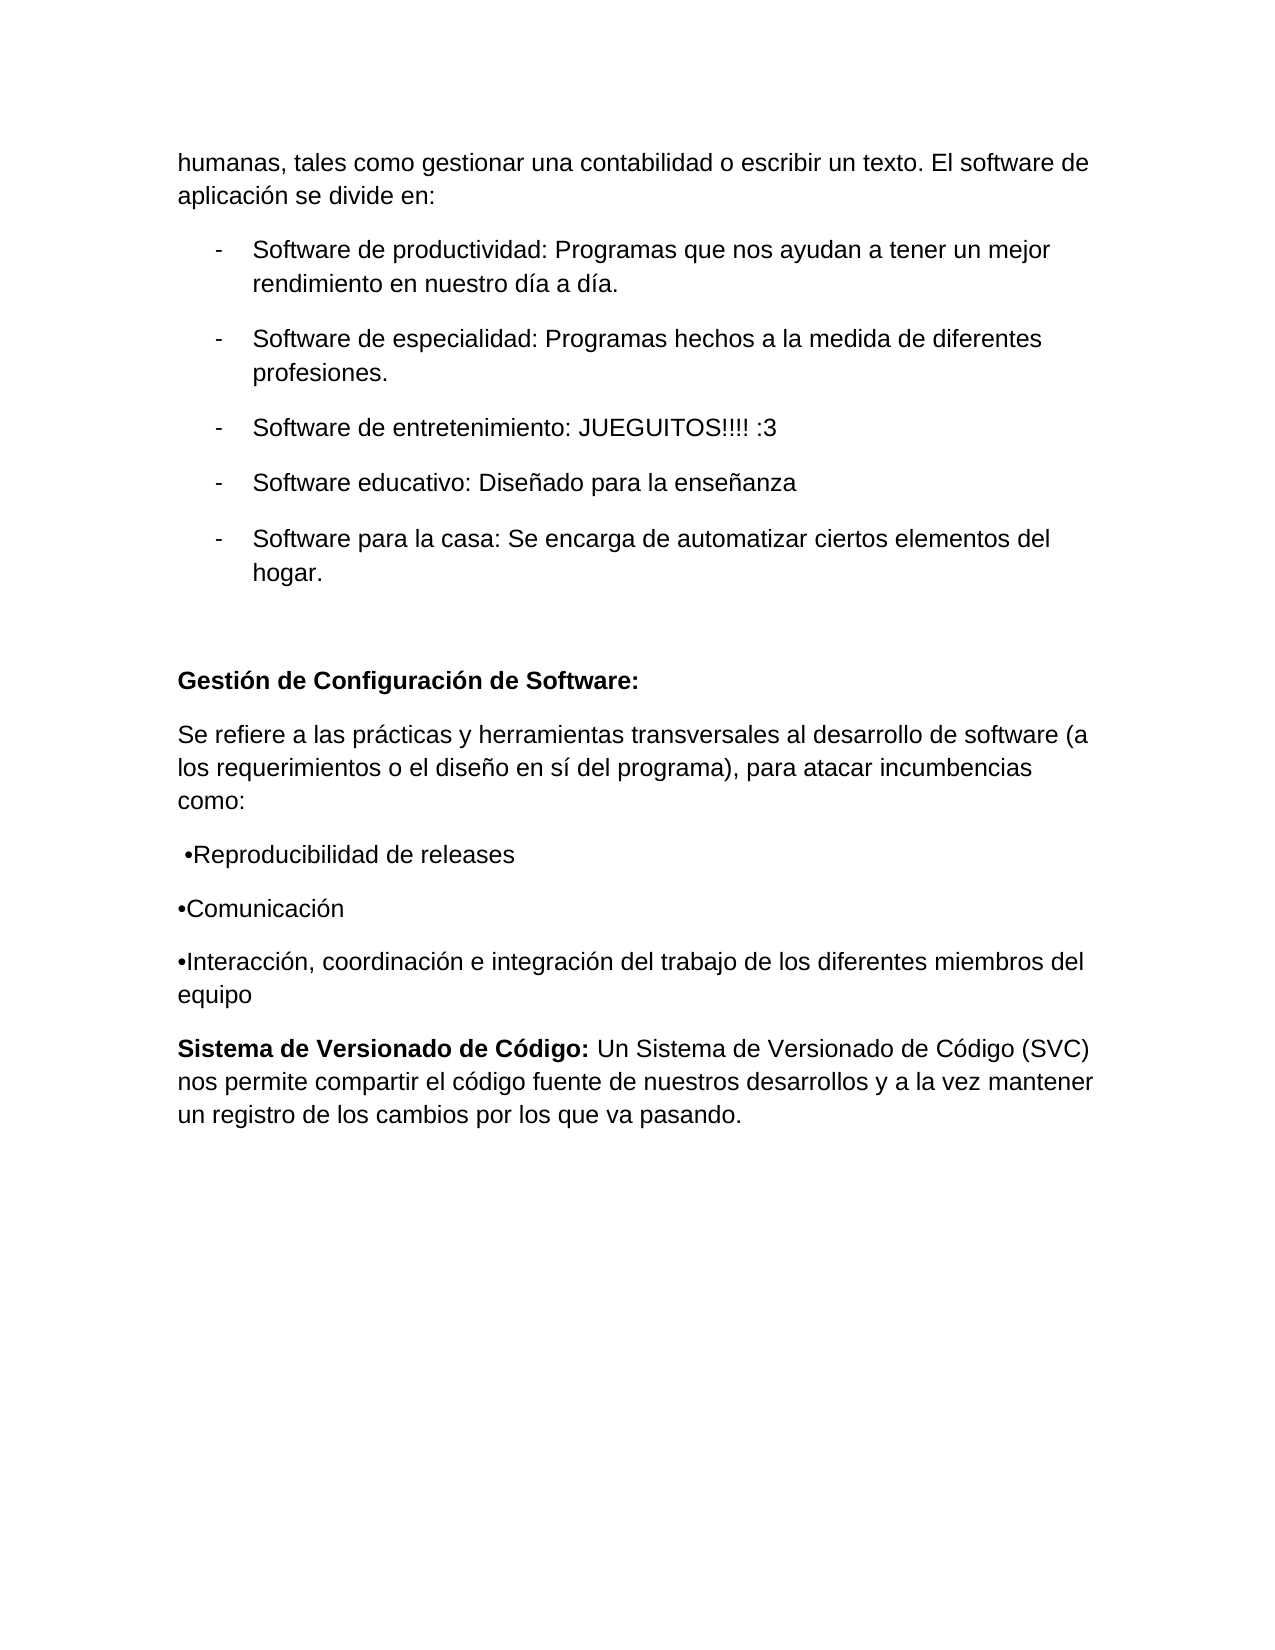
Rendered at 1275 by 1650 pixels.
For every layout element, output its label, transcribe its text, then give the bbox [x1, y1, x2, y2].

text •Interacción, coordinación e integración del trabajo de los diferentes miembros del equipo [177, 947, 1098, 1009]
text •Reproducibilidad de releases [177, 840, 1098, 868]
list Software educativo: Diseñado para la enseñanza [215, 468, 1098, 498]
list Software para la casa: Se encarga de automatizar ciertos elementos del hogar. [215, 523, 1098, 587]
text •Comunicación [177, 893, 1098, 922]
text humanas, tales como gestionar una contabilidad o escribir un texto. El software de aplicación se divide en: [177, 148, 1098, 209]
text Sistema de Versionado de Código: Un Sistema de Versionado de Código (SVC) nos permite compartir el código fuente de nuestros desarrollos y a la vez mantener un registro de los cambios por los que va pasando. [177, 1034, 1098, 1129]
text Se refiere a las prácticas y herramientas transversales al desarrollo de software (a los requerimientos o el diseño en sí del programa), para atacar incumbencias como: [177, 720, 1098, 814]
list Software de especialidad: Programas hechos a la medida de diferentes profesiones. [215, 323, 1098, 387]
list Software de productividad: Programas que nos ayudan a tener un mejor rendimiento en nuestro día a día. [215, 234, 1098, 298]
text Gestión de Configuración de Software: [177, 666, 1098, 695]
list Software de entretenimiento: JUEGUITOS!!!! :3 [215, 412, 1098, 442]
